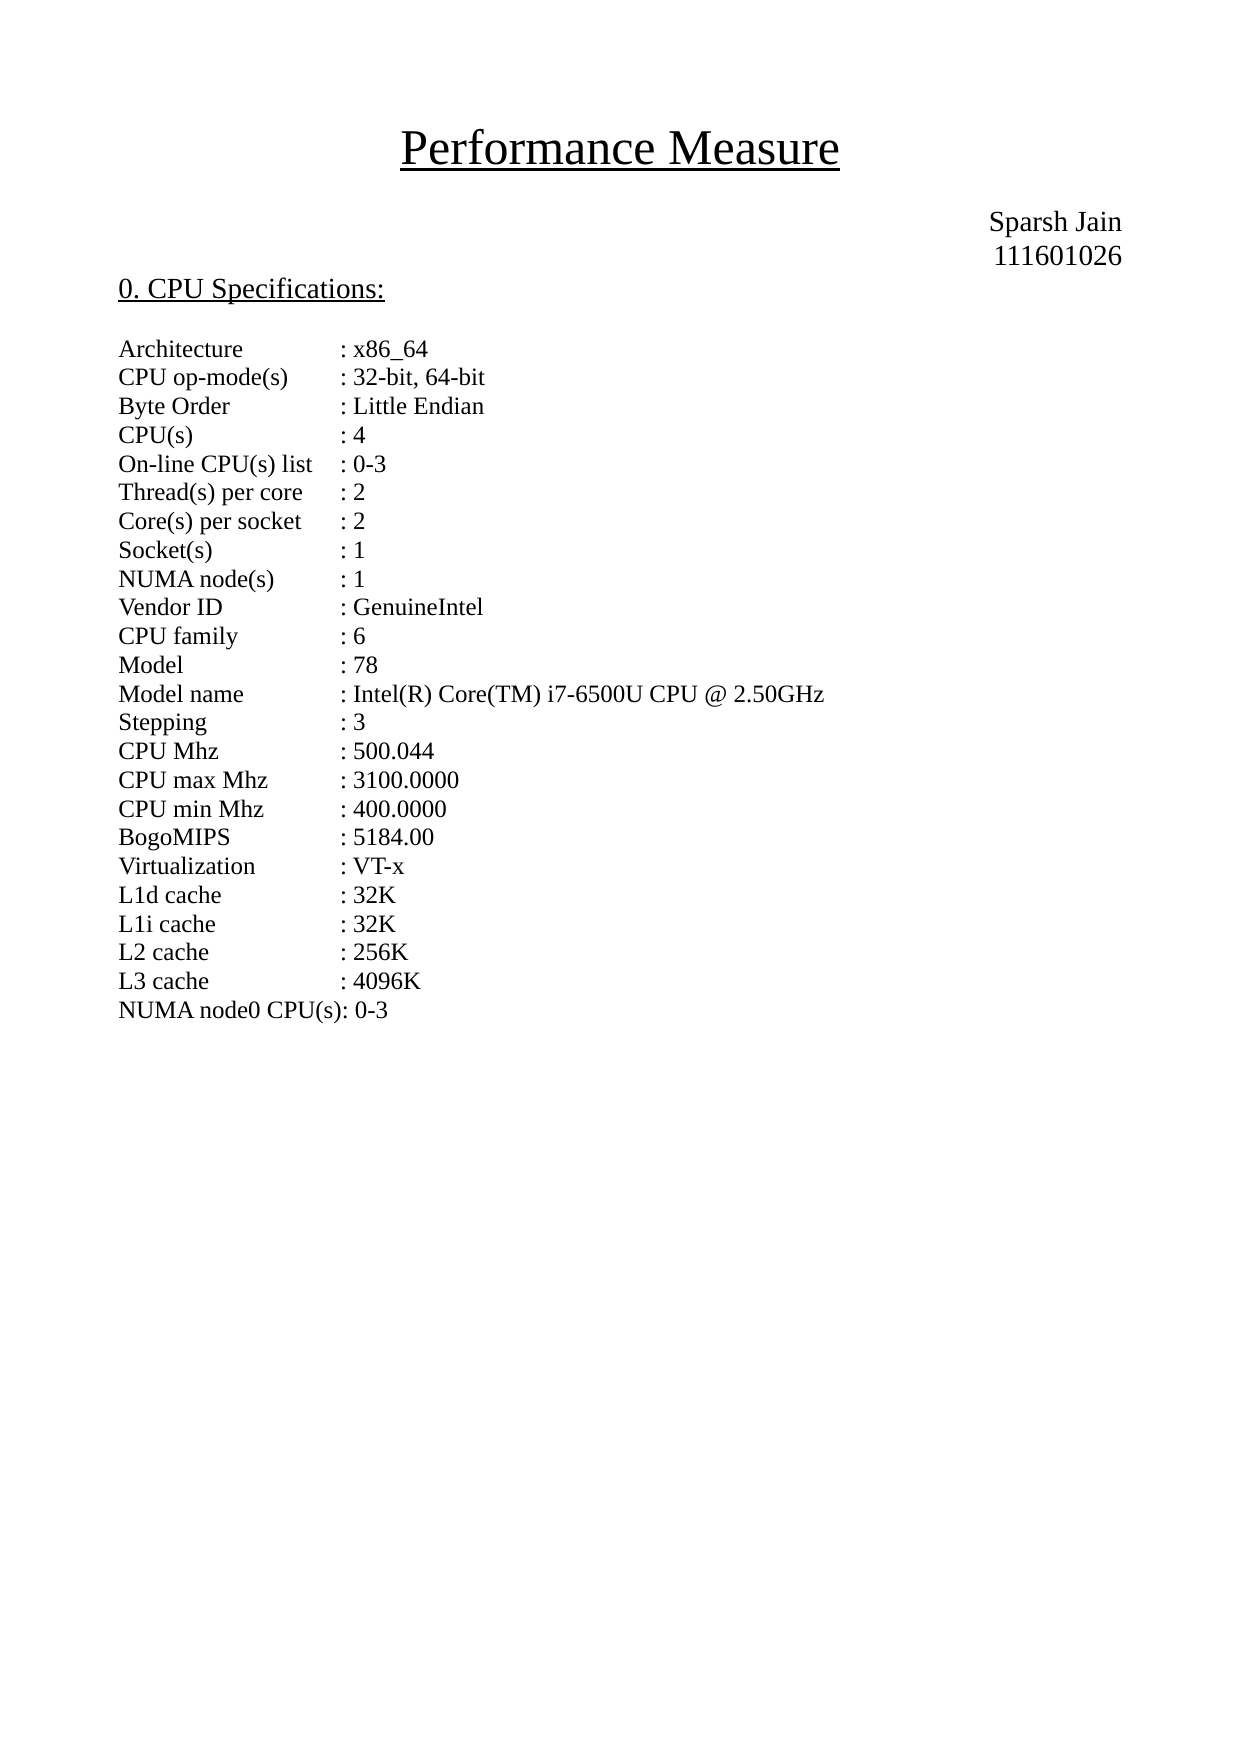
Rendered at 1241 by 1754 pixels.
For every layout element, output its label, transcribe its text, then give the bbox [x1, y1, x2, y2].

text Sparsh Jain [118, 204, 1122, 238]
text L2 cache : 256K [118, 937, 1122, 966]
text L1i cache : 32K [118, 909, 1122, 937]
text CPU max Mhz : 3100.0000 [118, 765, 1122, 794]
text NUMA node0 CPU(s): 0-3 [118, 995, 1122, 1024]
text Thread(s) per core : 2 [118, 477, 1122, 506]
text Socket(s) : 1 [118, 535, 1122, 564]
text Vendor ID : GenuineIntel [118, 592, 1122, 621]
text Model name : Intel(R) Core(TM) i7-6500U CPU @ 2.50GHz [118, 679, 1122, 707]
text Performance Measure [118, 118, 1122, 176]
text Stepping : 3 [118, 707, 1122, 736]
text Model : 78 [118, 650, 1122, 679]
text On-line CPU(s) list : 0-3 [118, 449, 1122, 477]
text NUMA node(s) : 1 [118, 564, 1122, 592]
text BogoMIPS : 5184.00 [118, 822, 1122, 851]
text CPU(s) : 4 [118, 420, 1122, 449]
text Virtualization : VT-x [118, 851, 1122, 880]
text 0. CPU Specifications: [118, 271, 1122, 305]
text CPU family : 6 [118, 621, 1122, 650]
text 111601026 [118, 238, 1122, 271]
text CPU min Mhz : 400.0000 [118, 794, 1122, 822]
text L1d cache : 32K [118, 880, 1122, 909]
text Architecture : x86_64 [118, 334, 1122, 362]
text L3 cache : 4096K [118, 966, 1122, 995]
text CPU op-mode(s) : 32-bit, 64-bit [118, 362, 1122, 391]
text Byte Order : Little Endian [118, 391, 1122, 420]
text Core(s) per socket : 2 [118, 506, 1122, 535]
text CPU Mhz : 500.044 [118, 736, 1122, 765]
